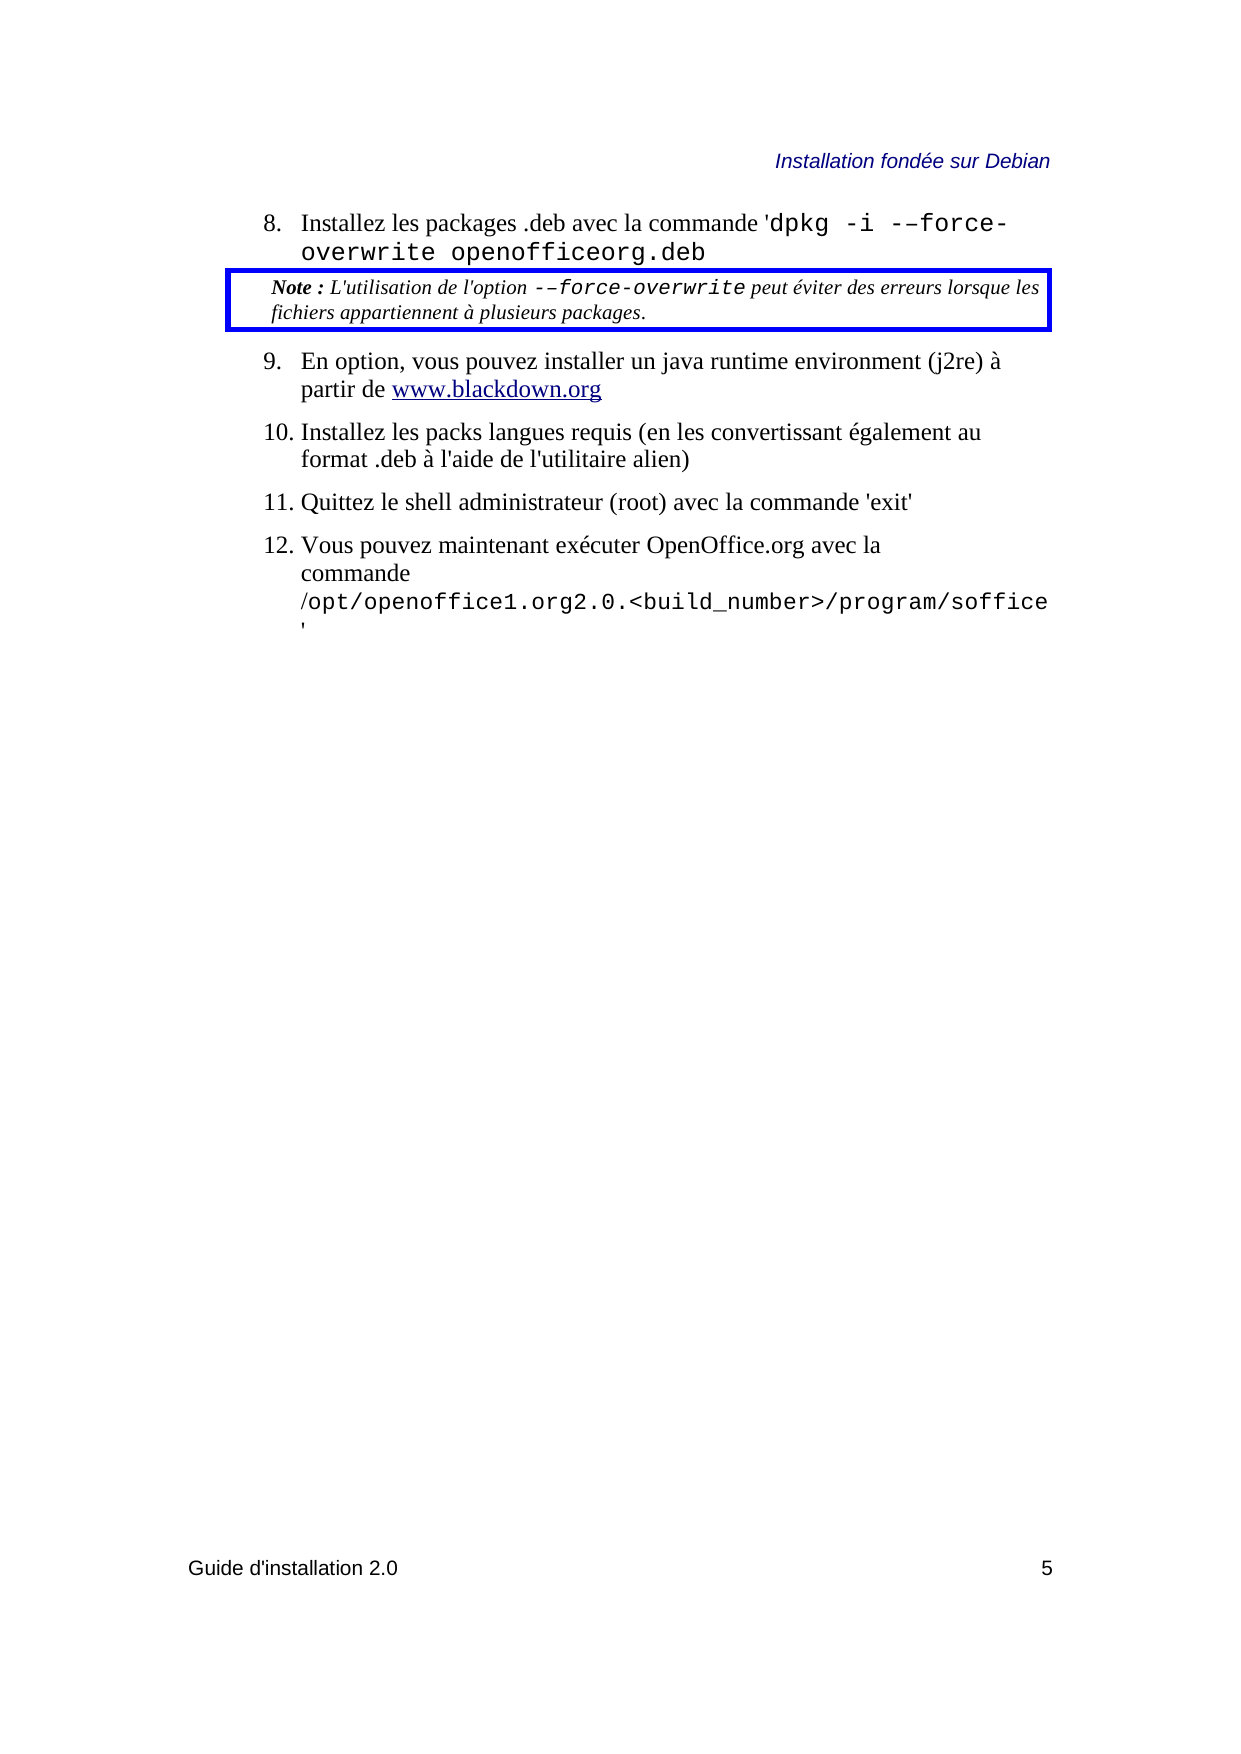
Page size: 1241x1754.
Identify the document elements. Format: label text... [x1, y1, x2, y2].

list En option, vous pouvez installer un java runtime environment (j2re) à partir de www.blackdown.org [263, 347, 1052, 403]
list Installez les packages .deb avec la commande 'dpkg -i -–force-overwrite openofficeorg.deb [263, 209, 1052, 267]
list Note : L'utilisation de l'option -–force-overwrite peut éviter des erreurs lorsque les fichiers appartiennent à plusieurs packages. [231, 273, 1047, 327]
list Quittez le shell administrateur (root) avec la commande 'exit' [263, 488, 1052, 516]
list Installez les packs langues requis (en les convertissant également au format .deb à l'aide de l'utilitaire alien) [263, 417, 1052, 473]
list Vous pouvez maintenant exécuter OpenOffice.org avec la commande /opt/openoffice1.org2.0.<build_number>/program/soffice' [263, 531, 1052, 645]
